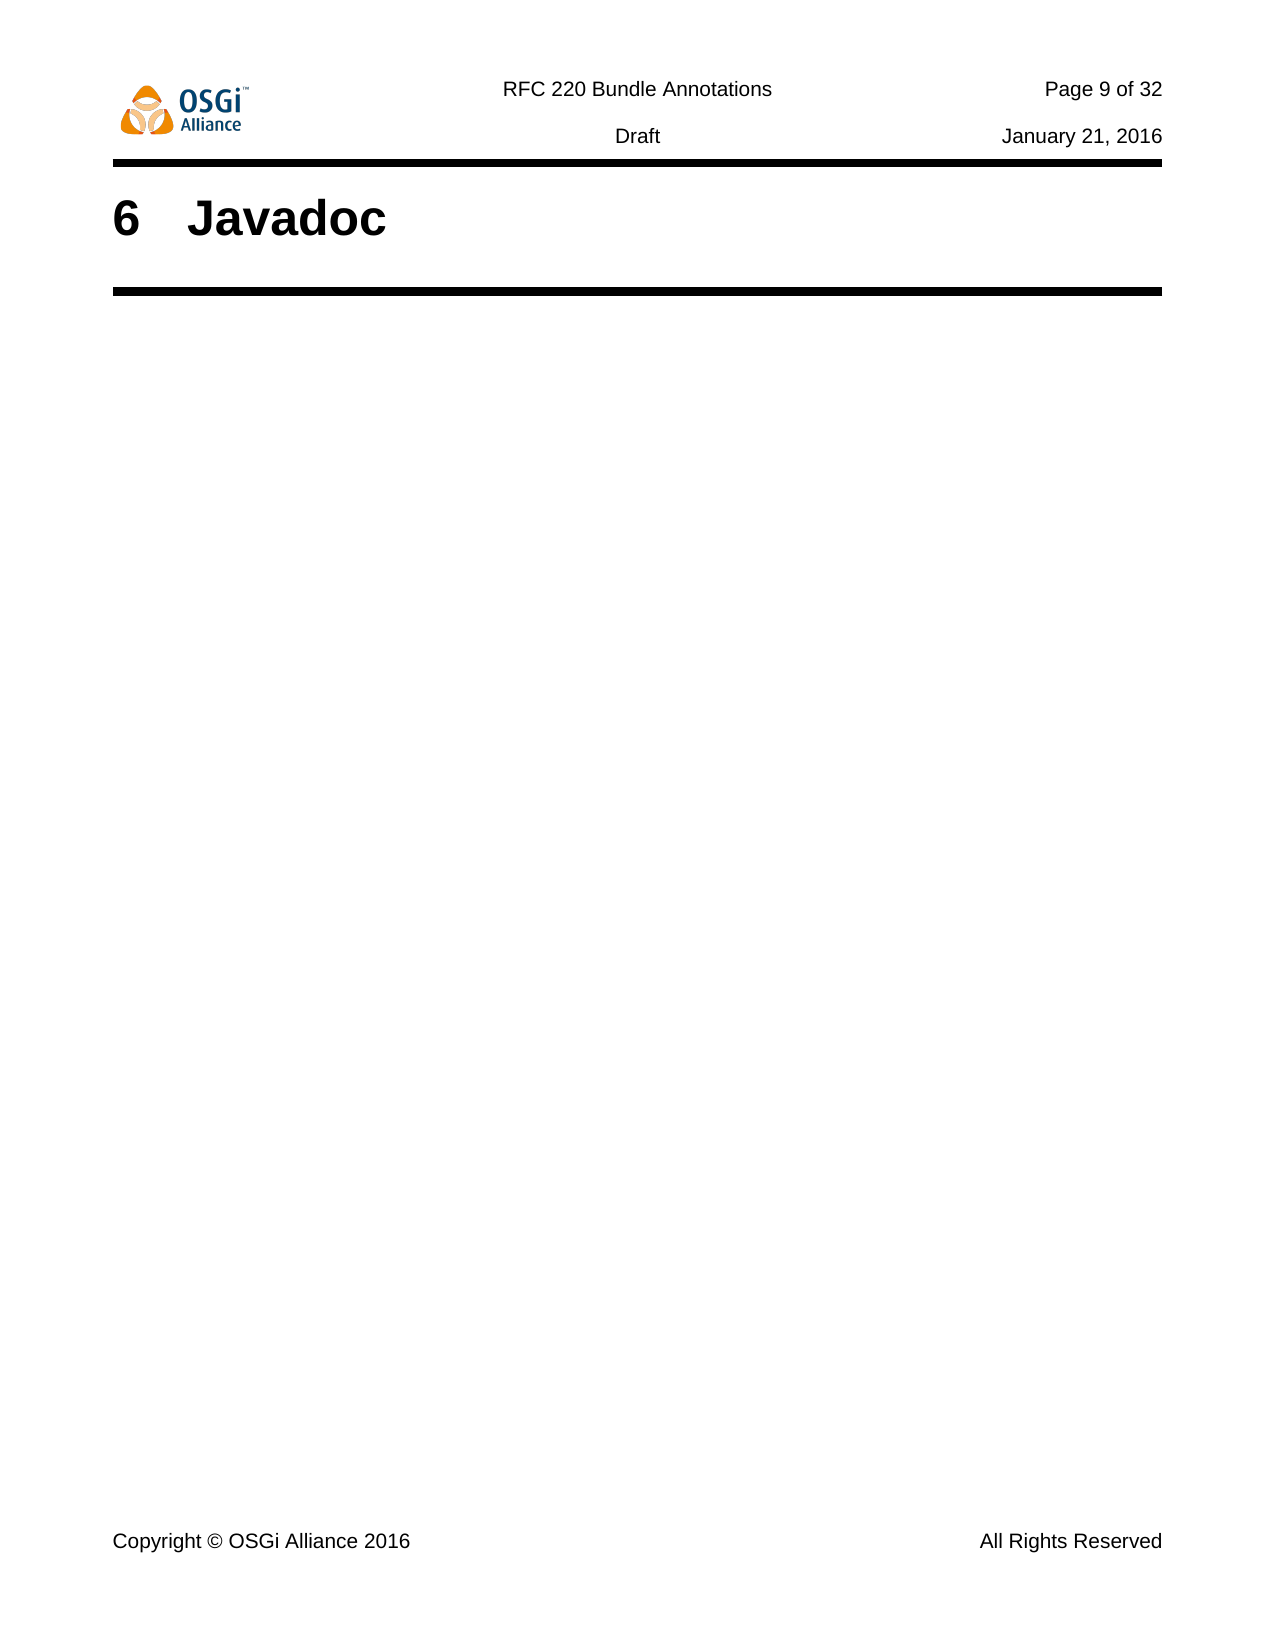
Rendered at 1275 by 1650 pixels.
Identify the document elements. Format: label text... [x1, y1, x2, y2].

picture [113, 78, 257, 142]
subtitle Javadoc [112, 160, 1162, 296]
